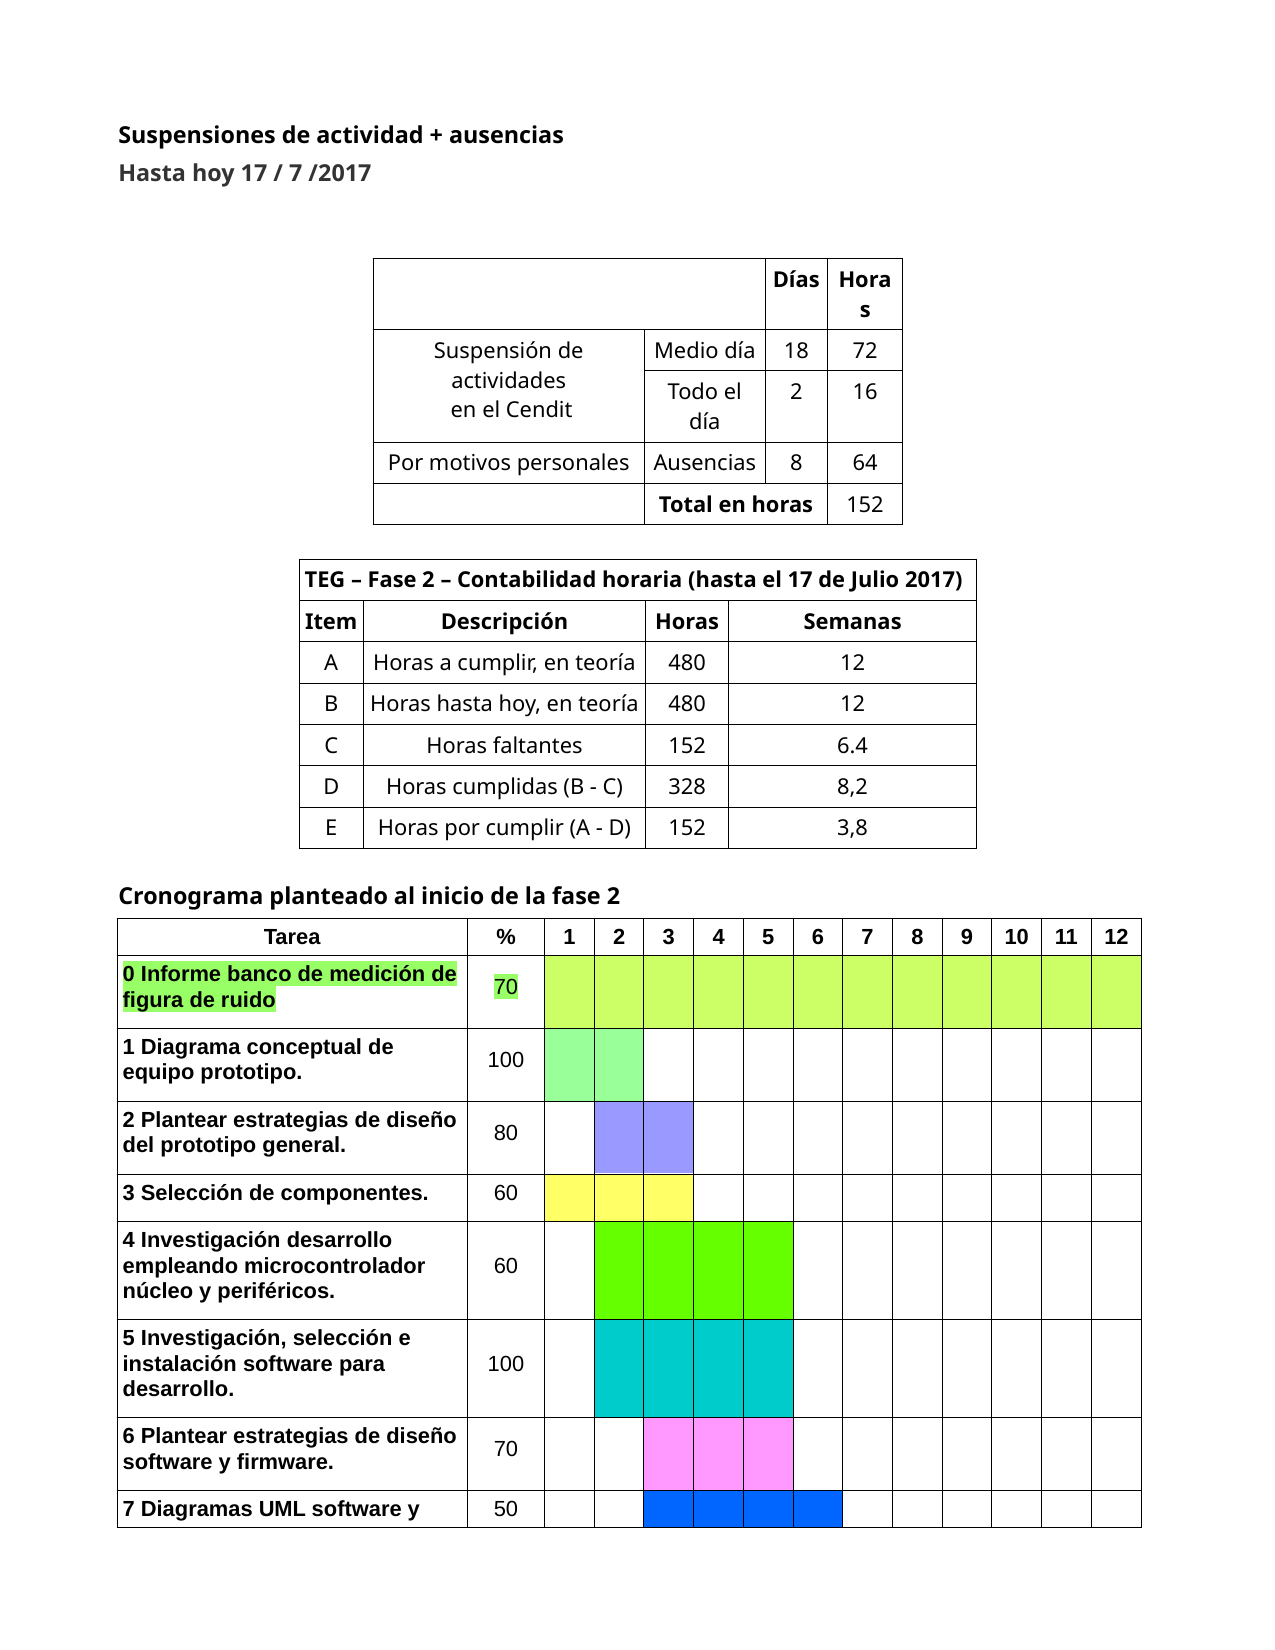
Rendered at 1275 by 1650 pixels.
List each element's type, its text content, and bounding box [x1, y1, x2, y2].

table_cell [595, 1102, 643, 1173]
table_cell [1042, 1491, 1091, 1527]
table_cell [943, 1491, 991, 1527]
table_cell [843, 1029, 892, 1101]
table_header TEG – Fase 2 – Contabilidad horaria (hasta el 17 de Julio 2017) [300, 560, 976, 600]
table_cell Todo el día [645, 371, 765, 442]
table_cell [1042, 1418, 1091, 1490]
table_cell [595, 1029, 643, 1101]
table_cell [545, 1222, 594, 1319]
table_cell [595, 956, 643, 1028]
table_cell [1092, 956, 1141, 1028]
table_cell C [300, 725, 363, 765]
table_cell [992, 1102, 1041, 1173]
table_cell E [300, 808, 363, 848]
table_cell 5 Investigación, selección e instalación software para desarrollo. [118, 1320, 467, 1417]
table_cell [943, 1029, 991, 1101]
table_header 9 [943, 919, 991, 955]
table_cell [992, 956, 1041, 1028]
table_cell [843, 1222, 892, 1319]
table_cell 8,2 [729, 766, 976, 807]
table_cell 18 [766, 330, 827, 370]
table_cell [694, 1029, 743, 1101]
table_cell 2 Plantear estrategias de diseño del prototipo general. [118, 1102, 467, 1173]
table_cell [694, 1491, 743, 1527]
table_header 5 [744, 919, 793, 955]
table_cell [893, 1222, 942, 1319]
table_cell [545, 1418, 594, 1490]
table_cell [595, 1418, 643, 1490]
table_cell 7 Diagramas UML software y [118, 1491, 467, 1527]
table_cell [545, 1175, 594, 1221]
table_cell Horas cumplidas (B - C) [364, 766, 645, 807]
table_cell [744, 1491, 793, 1527]
table_cell 152 [646, 725, 728, 765]
table_cell 4 Investigación desarrollo empleando microcontrolador núcleo y periféricos. [118, 1222, 467, 1319]
table_header 7 [843, 919, 892, 955]
table_cell [943, 1320, 991, 1417]
table_cell [794, 956, 842, 1028]
table_cell [893, 1029, 942, 1101]
table_cell [992, 1491, 1041, 1527]
table_cell Descripción [364, 601, 645, 641]
table_cell Item [300, 601, 363, 641]
table_cell [595, 1222, 643, 1319]
table_cell [794, 1175, 842, 1221]
table_cell 1 Diagrama conceptual de equipo prototipo. [118, 1029, 467, 1101]
table_cell [893, 1418, 942, 1490]
table_cell [545, 1029, 594, 1101]
table_cell [843, 1102, 892, 1173]
table_cell [545, 956, 594, 1028]
table_cell [893, 1491, 942, 1527]
table_cell [843, 1320, 892, 1417]
table_cell [644, 956, 693, 1028]
table_cell [744, 1175, 793, 1221]
table_cell 480 [646, 684, 728, 724]
table_header 6 [794, 919, 842, 955]
table_cell [744, 1029, 793, 1101]
table_cell [644, 1418, 693, 1490]
table_cell [1042, 1175, 1091, 1221]
table_cell [893, 1102, 942, 1173]
table_header 10 [992, 919, 1041, 955]
table_header 4 [694, 919, 743, 955]
table_cell [644, 1175, 693, 1221]
table_header 11 [1042, 919, 1091, 955]
table_cell [644, 1320, 693, 1417]
table_cell [943, 956, 991, 1028]
table_cell Horas a cumplir, en teoría [364, 642, 645, 682]
table_cell 152 [828, 484, 902, 524]
table_cell 12 [729, 684, 976, 724]
table_cell [992, 1320, 1041, 1417]
table_cell [545, 1491, 594, 1527]
table_cell [992, 1418, 1041, 1490]
table_header [374, 259, 765, 329]
table_cell [843, 1418, 892, 1490]
table_cell [744, 1320, 793, 1417]
table_cell 152 [646, 808, 728, 848]
table_cell [644, 1102, 693, 1173]
table_cell 0 Informe banco de medición de figura de ruido [118, 956, 467, 1028]
table_cell [644, 1029, 693, 1101]
table_cell [943, 1102, 991, 1173]
table_header Tarea [118, 919, 467, 955]
table_cell Por motivos personales [374, 443, 644, 483]
table_cell [1042, 1320, 1091, 1417]
table_cell [1092, 1102, 1141, 1173]
table_cell [794, 1222, 842, 1319]
table_cell [893, 1175, 942, 1221]
table_cell [794, 1320, 842, 1417]
table_cell Horas faltantes [364, 725, 645, 765]
table_header 8 [893, 919, 942, 955]
table_header 12 [1092, 919, 1141, 955]
table_cell 12 [729, 642, 976, 682]
table_cell [1092, 1418, 1141, 1490]
table_cell [1092, 1320, 1141, 1417]
table_cell [1042, 1029, 1091, 1101]
table_cell [893, 1320, 942, 1417]
table_header 1 [545, 919, 594, 955]
table_cell [893, 956, 942, 1028]
table_cell [694, 1175, 743, 1221]
table_header 2 [595, 919, 643, 955]
text Hasta hoy 17 / 7 /2017 [118, 156, 1157, 188]
table_cell [545, 1102, 594, 1173]
table_cell A [300, 642, 363, 682]
table_cell Ausencias [645, 443, 765, 483]
table_cell [744, 1102, 793, 1173]
subtitle Suspensiones de actividad + ausencias [118, 118, 1157, 150]
table_cell [595, 1175, 643, 1221]
table_cell [595, 1491, 643, 1527]
table_cell 72 [828, 330, 902, 370]
table_cell 480 [646, 642, 728, 682]
table_cell [943, 1175, 991, 1221]
table_cell [843, 1175, 892, 1221]
table_cell [843, 1491, 892, 1527]
table_cell [794, 1102, 842, 1173]
table_cell [992, 1175, 1041, 1221]
table_cell 100 [468, 1029, 544, 1101]
table_cell 60 [468, 1222, 544, 1319]
table_cell Horas por cumplir (A - D) [364, 808, 645, 848]
table_cell 64 [828, 443, 902, 483]
table_cell Horas hasta hoy, en teoría [364, 684, 645, 724]
table_cell [1092, 1222, 1141, 1319]
table_cell 2 [766, 371, 827, 442]
table_cell 3 Selección de componentes. [118, 1175, 467, 1221]
table_cell [694, 1102, 743, 1173]
table_cell [794, 1418, 842, 1490]
table_cell [744, 1418, 793, 1490]
table_header Días [766, 259, 827, 329]
table_cell [794, 1491, 842, 1527]
table_cell Semanas [729, 601, 976, 641]
table_header 3 [644, 919, 693, 955]
table_cell 16 [828, 371, 902, 442]
table_cell [694, 1222, 743, 1319]
table_cell 80 [468, 1102, 544, 1173]
table_cell 100 [468, 1320, 544, 1417]
table_cell 6.4 [729, 725, 976, 765]
table_header % [468, 919, 544, 955]
table_cell 70 [468, 1418, 544, 1490]
table_cell [1092, 1175, 1141, 1221]
table_cell Horas [646, 601, 728, 641]
table_cell [1042, 1102, 1091, 1173]
table_cell [595, 1320, 643, 1417]
table_cell [644, 1491, 693, 1527]
table_cell 6 Plantear estrategias de diseño software y firmware. [118, 1418, 467, 1490]
table_cell [992, 1222, 1041, 1319]
table_cell [1092, 1491, 1141, 1527]
table_cell Suspensión de actividades en el Cendit [374, 330, 644, 442]
table_cell [644, 1222, 693, 1319]
table_cell [1042, 1222, 1091, 1319]
subtitle Cronograma planteado al inicio de la fase 2 [118, 880, 1157, 912]
table_cell [843, 956, 892, 1028]
table_cell Total en horas [645, 484, 827, 524]
table_cell Medio día [645, 330, 765, 370]
table_header Horas [828, 259, 902, 329]
table_cell [744, 956, 793, 1028]
table_cell [943, 1418, 991, 1490]
table_cell B [300, 684, 363, 724]
table_cell 50 [468, 1491, 544, 1527]
table_cell 8 [766, 443, 827, 483]
table_cell [545, 1320, 594, 1417]
table_cell [694, 1418, 743, 1490]
table_cell 328 [646, 766, 728, 807]
table_cell [744, 1222, 793, 1319]
table_cell [1042, 956, 1091, 1028]
table_cell 3,8 [729, 808, 976, 848]
table_cell [374, 484, 644, 524]
table_cell [1092, 1029, 1141, 1101]
table_cell [943, 1222, 991, 1319]
table_cell [694, 956, 743, 1028]
table_cell D [300, 766, 363, 807]
table_cell 70 [468, 956, 544, 1028]
table_cell 60 [468, 1175, 544, 1221]
table_cell [794, 1029, 842, 1101]
table_cell [992, 1029, 1041, 1101]
table_cell [694, 1320, 743, 1417]
